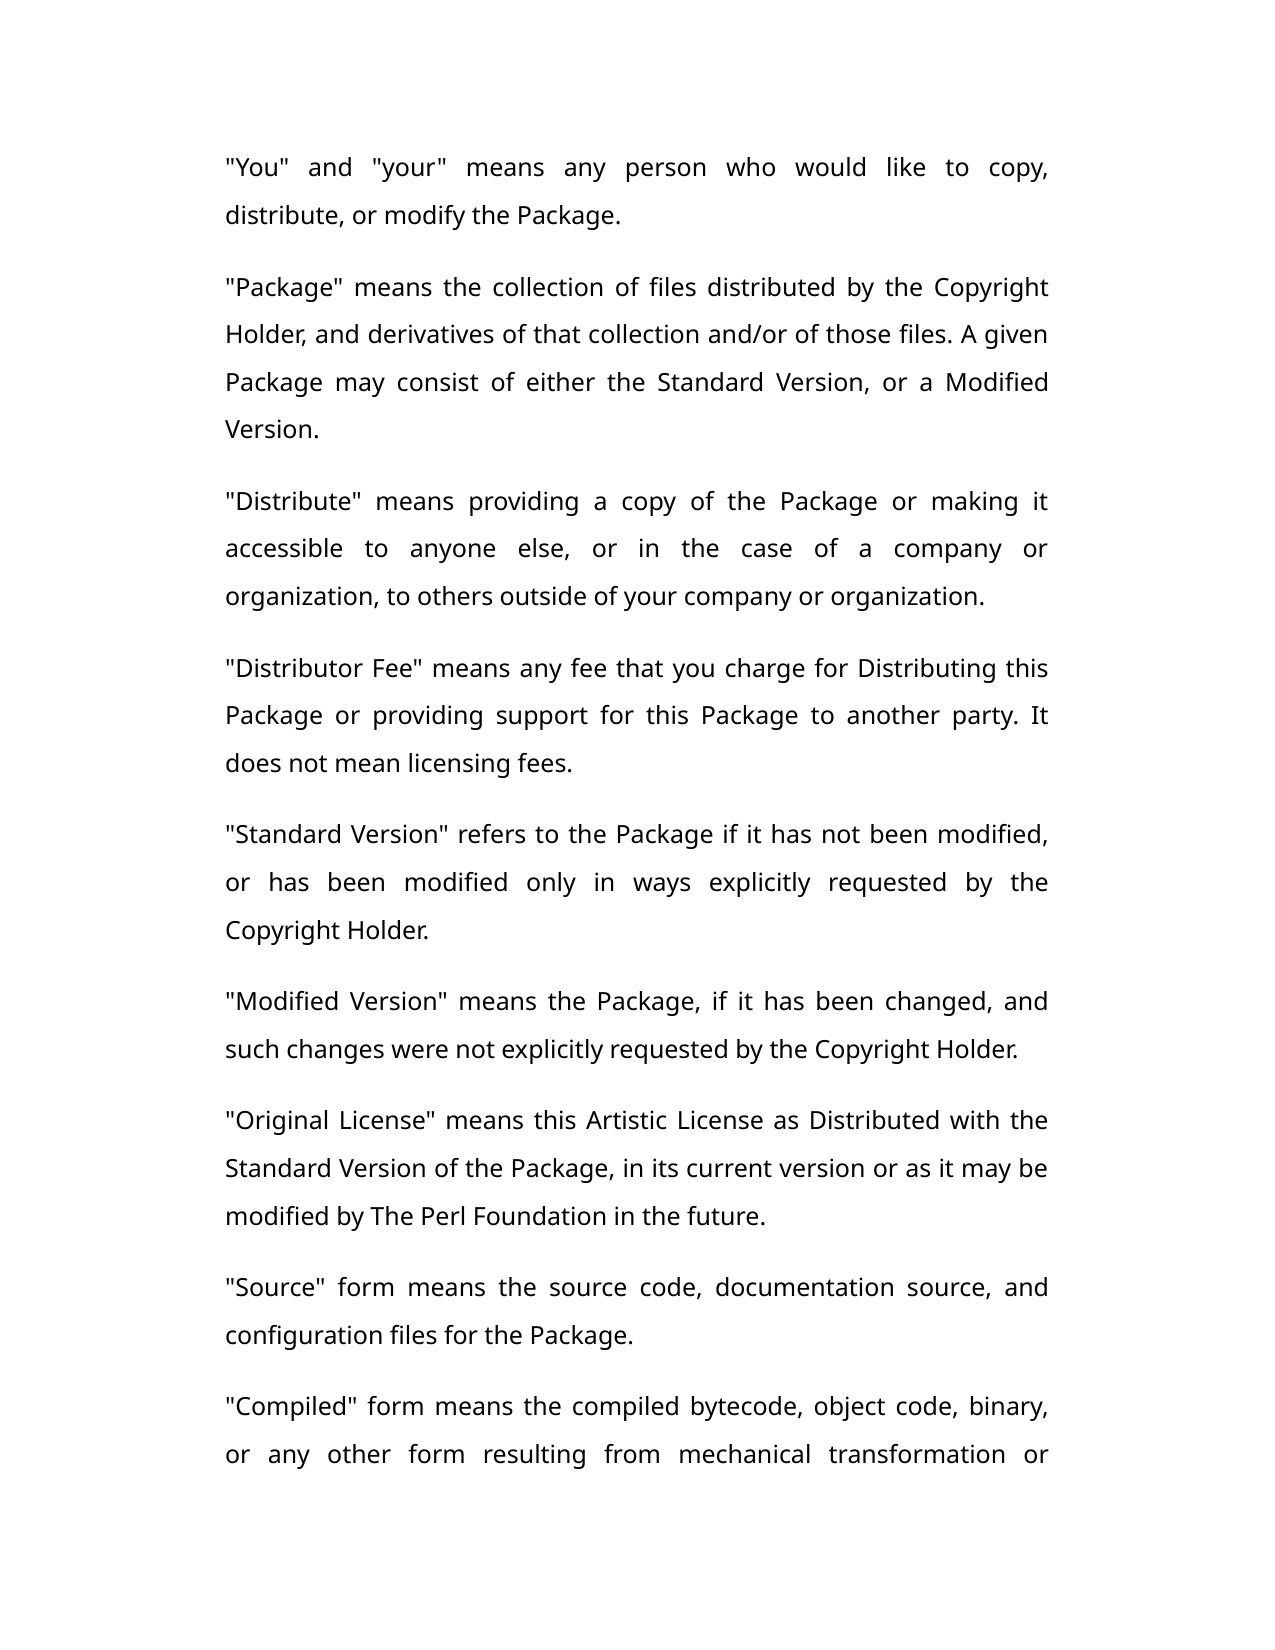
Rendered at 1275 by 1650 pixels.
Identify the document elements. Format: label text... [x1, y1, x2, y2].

text "Source" form means the source code, documentation source, and configuration files for the Package. [225, 1270, 1050, 1351]
text "Standard Version" refers to the Package if it has not been modified, or has been modified only in ways explicitly requested by the Copyright Holder. [225, 817, 1050, 946]
text "Modified Version" means the Package, if it has been changed, and such changes were not explicitly requested by the Copyright Holder. [225, 984, 1050, 1066]
text "Distribute" means providing a copy of the Package or making it accessible to anyone else, or in the case of a company or organization, to others outside of your company or organization. [225, 483, 1050, 613]
text "Original License" means this Artistic License as Distributed with the Standard Version of the Package, in its current version or as it may be modified by The Perl Foundation in the future. [225, 1103, 1050, 1232]
text "You" and "your" means any person who would like to copy, distribute, or modify the Package. [225, 150, 1050, 232]
text "Package" means the collection of files distributed by the Copyright Holder, and derivatives of that collection and/or of those files. A given Package may consist of either the Standard Version, or a Modified Version. [225, 269, 1050, 446]
text "Distributor Fee" means any fee that you charge for Distributing this Package or providing support for this Package to another party. It does not mean licensing fees. [225, 650, 1050, 779]
text "Compiled" form means the compiled bytecode, object code, binary, or any other form resulting from mechanical transformation or [225, 1389, 1050, 1471]
